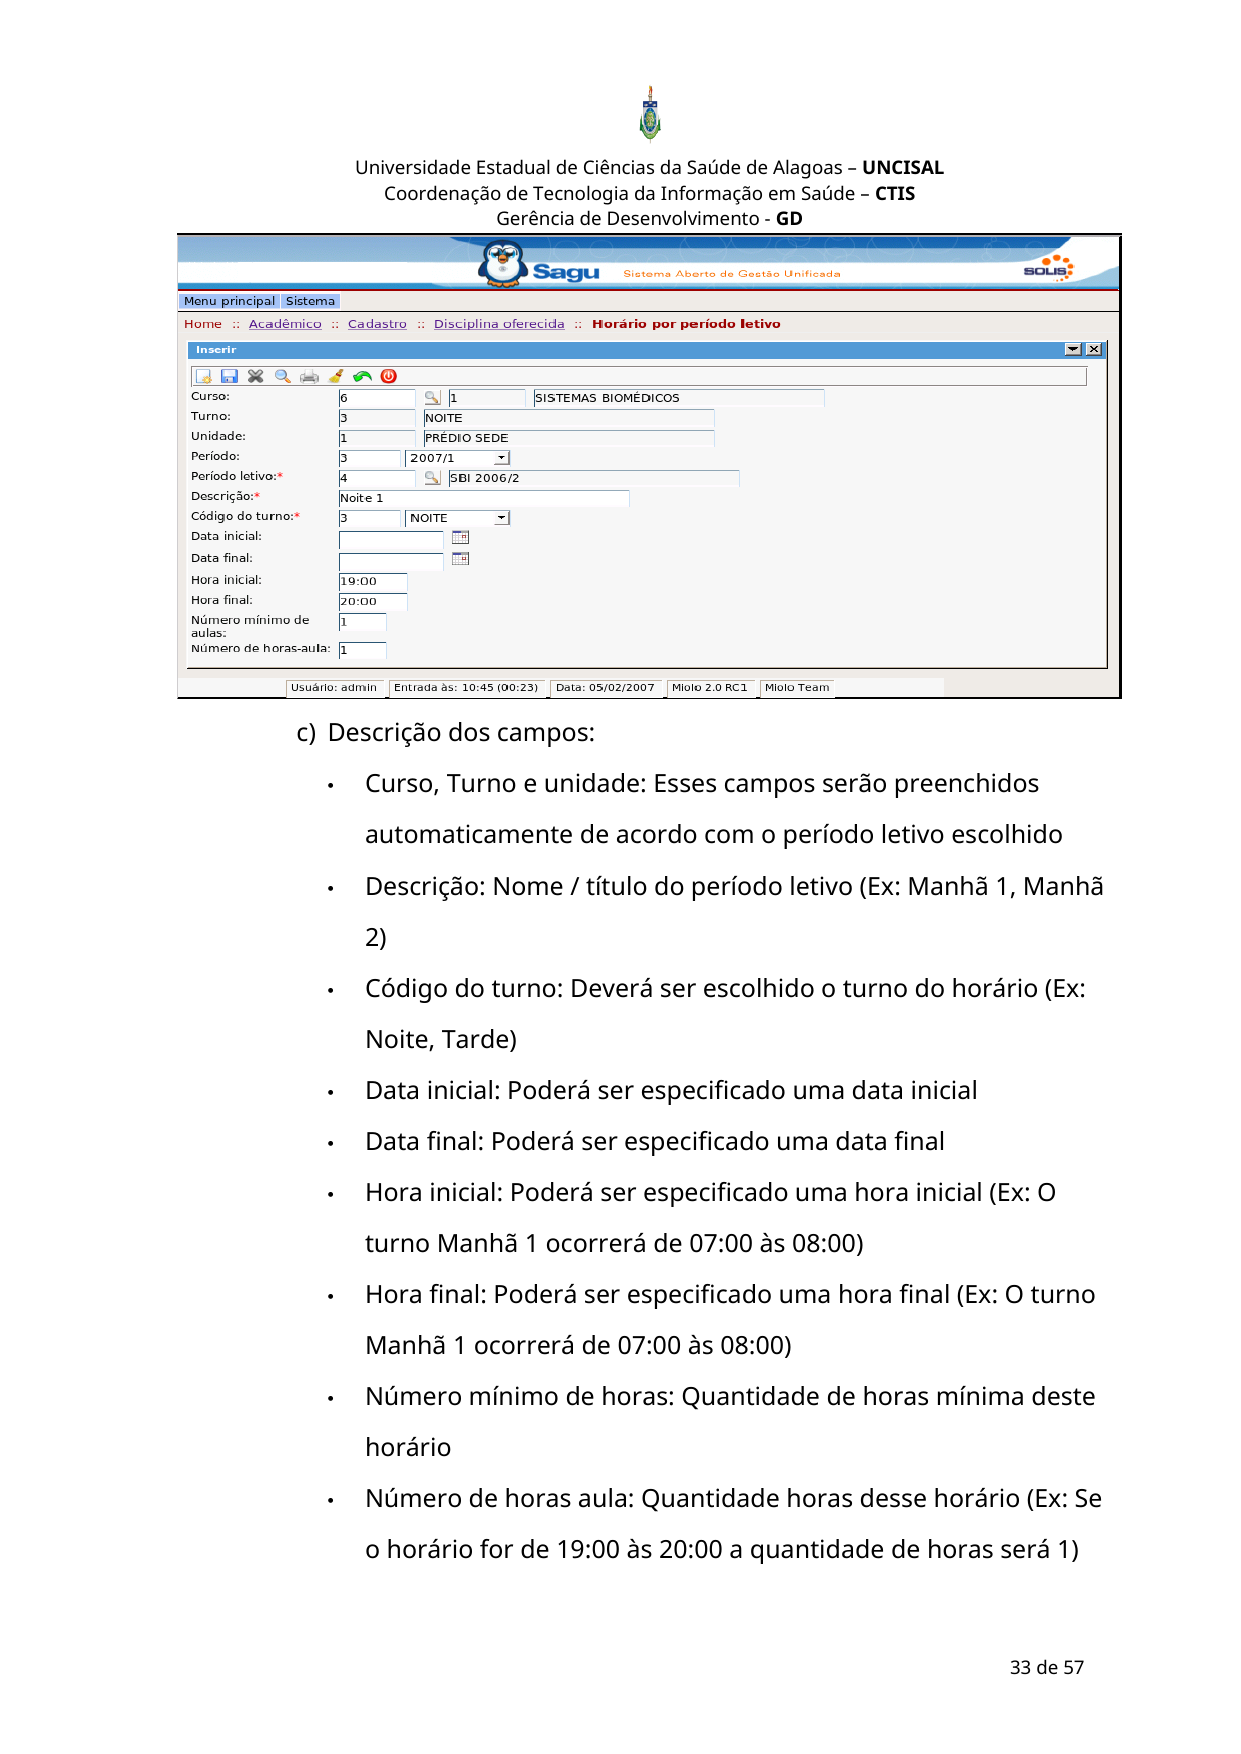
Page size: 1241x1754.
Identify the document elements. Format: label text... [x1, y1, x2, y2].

list Descrição: Nome / título do período letivo (Ex: Manhã 1, Manhã 2) [327, 868, 1122, 953]
list Número de horas aula: Quantidade horas desse horário (Ex: Se o horário for de 19:00 às 20:00 a quantidade de horas será 1) [327, 1481, 1122, 1566]
list Data inicial: Poderá ser especificado uma data inicial [327, 1072, 1122, 1106]
picture [638, 82, 662, 146]
list Hora inicial: Poderá ser especificado uma hora inicial (Ex: O turno Manhã 1 ocorrerá de 07:00 às 08:00) [327, 1174, 1122, 1259]
list Hora final: Poderá ser especificado uma hora final (Ex: O turno Manhã 1 ocorrerá de 07:00 às 08:00) [327, 1277, 1122, 1362]
list Número mínimo de horas: Quantidade de horas mínima deste horário [327, 1379, 1122, 1464]
list Curso, Turno e unidade: Esses campos serão preenchidos automaticamente de acordo com o período letivo escolhido [327, 766, 1122, 851]
picture [177, 235, 1122, 699]
list Código do turno: Deverá ser escolhido o turno do horário (Ex: Noite, Tarde) [327, 970, 1122, 1055]
list Descrição dos campos: [290, 699, 1122, 749]
list Data final: Poderá ser especificado uma data final [327, 1123, 1122, 1157]
